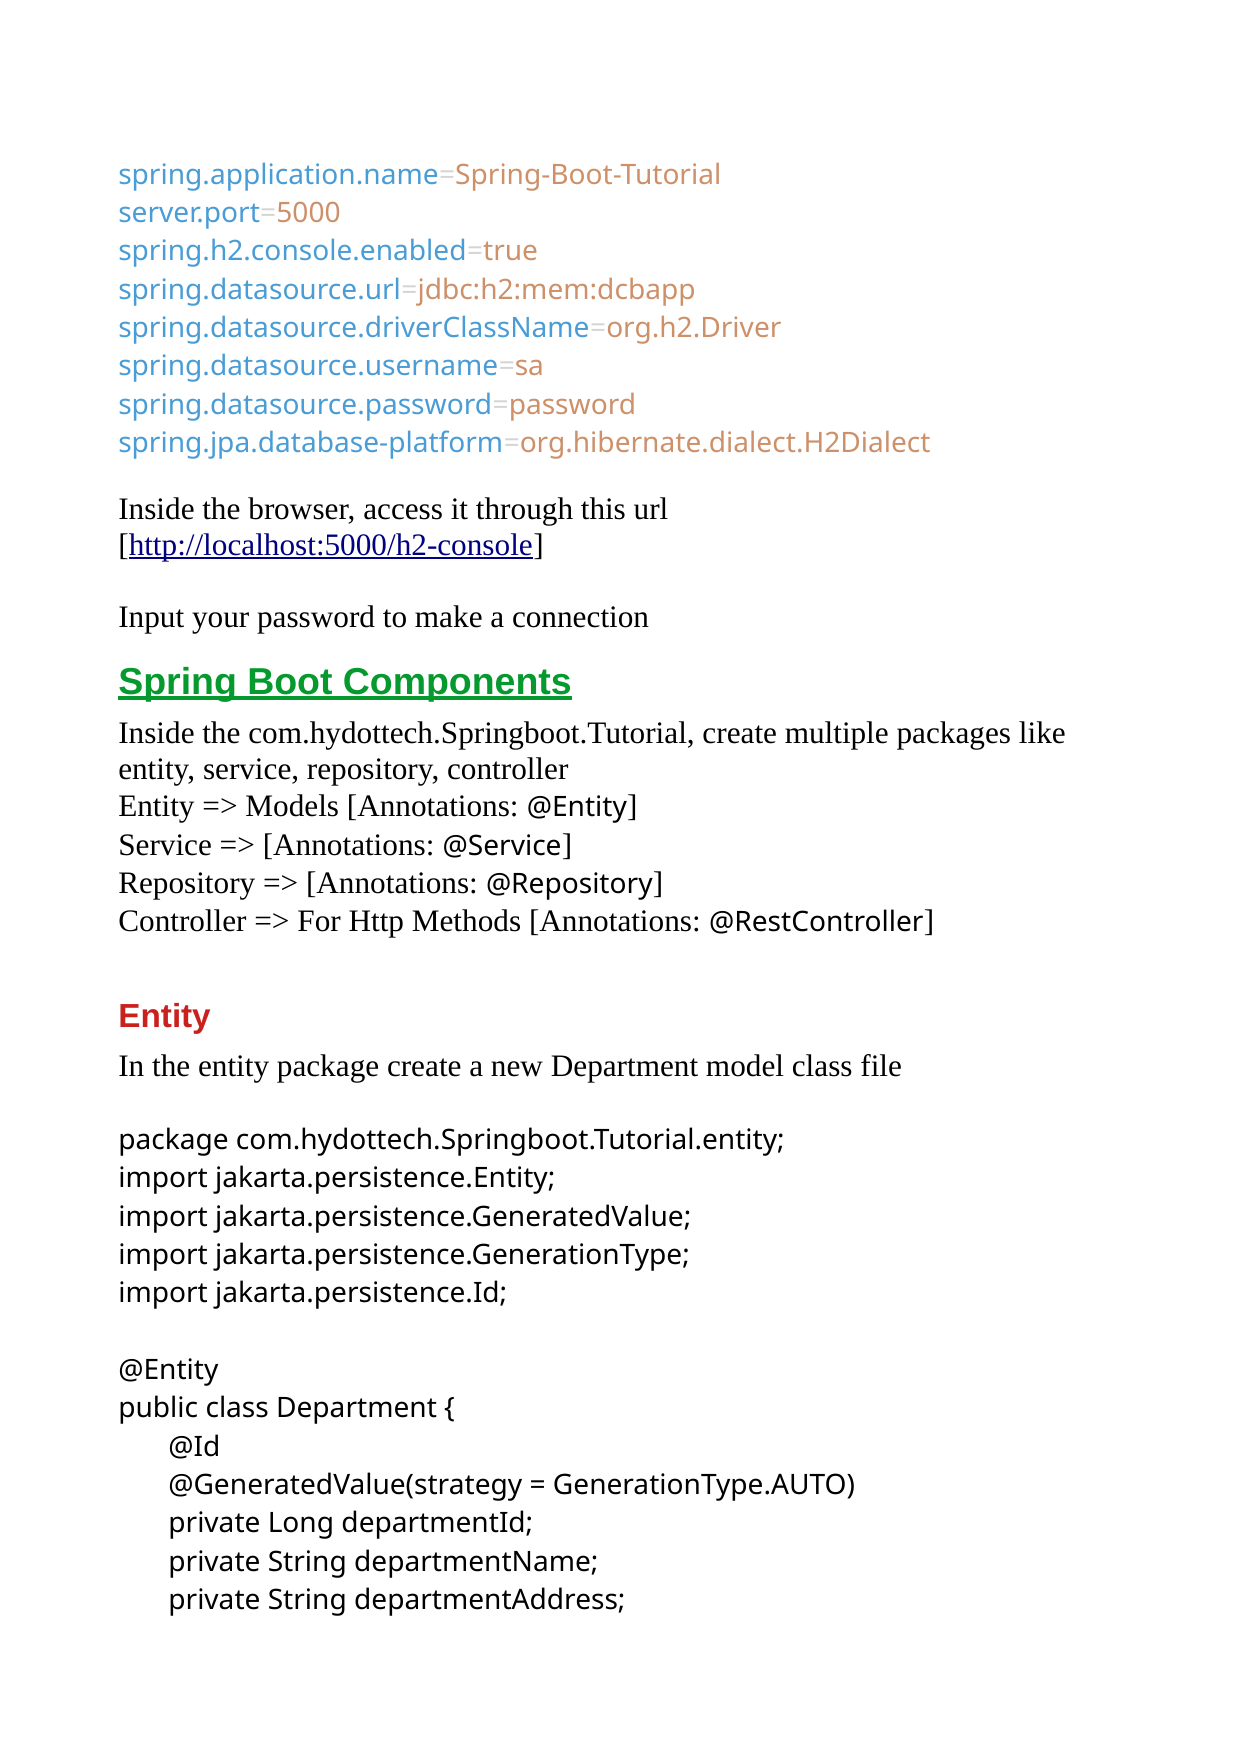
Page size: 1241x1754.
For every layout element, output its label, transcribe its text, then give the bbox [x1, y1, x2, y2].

text import jakarta.persistence.GenerationType; [118, 1234, 1122, 1273]
text Service => [Annotations: @Service] [118, 825, 1122, 863]
text spring.h2.console.enabled=true [118, 231, 1122, 269]
text spring.application.name=Spring-Boot-Tutorial [118, 154, 1122, 192]
text import jakarta.persistence.Id; [118, 1273, 1122, 1311]
text Controller => For Http Methods [Annotations: @RestController] [118, 901, 1122, 940]
text @GeneratedValue(strategy = GenerationType.AUTO) [118, 1464, 1122, 1503]
text spring.datasource.username=sa [118, 346, 1122, 384]
text import jakarta.persistence.Entity; [118, 1158, 1122, 1196]
text spring.jpa.database-platform=org.hibernate.dialect.H2Dialect [118, 422, 1122, 461]
text Repository => [Annotations: @Repository] [118, 863, 1122, 901]
text @Id [118, 1426, 1122, 1464]
text [http://localhost:5000/h2-console] [118, 526, 1122, 562]
text Input your password to make a connection [118, 598, 1122, 634]
text private String departmentName; [118, 1541, 1122, 1579]
text import jakarta.persistence.GeneratedValue; [118, 1196, 1122, 1234]
text In the entity package create a new Department model class file [118, 1047, 1122, 1083]
subtitle Entity [118, 997, 1122, 1035]
text private String departmentAddress; [118, 1579, 1122, 1618]
text Inside the com.hydottech.Springboot.Tutorial, create multiple packages like entity, service, repository, controller [118, 714, 1122, 786]
subtitle Spring Boot Components [118, 659, 1122, 702]
text spring.datasource.password=password [118, 384, 1122, 422]
text @Entity [118, 1349, 1122, 1388]
text private Long departmentId; [118, 1503, 1122, 1541]
text spring.datasource.url=jdbc:h2:mem:dcbapp [118, 269, 1122, 307]
text package com.hydottech.Springboot.Tutorial.entity; [118, 1119, 1122, 1158]
text server.port=5000 [118, 192, 1122, 231]
text Inside the browser, access it through this url [118, 490, 1122, 526]
text spring.datasource.driverClassName=org.h2.Driver [118, 307, 1122, 346]
text Entity => Models [Annotations: @Entity] [118, 786, 1122, 825]
text public class Department { [118, 1388, 1122, 1426]
